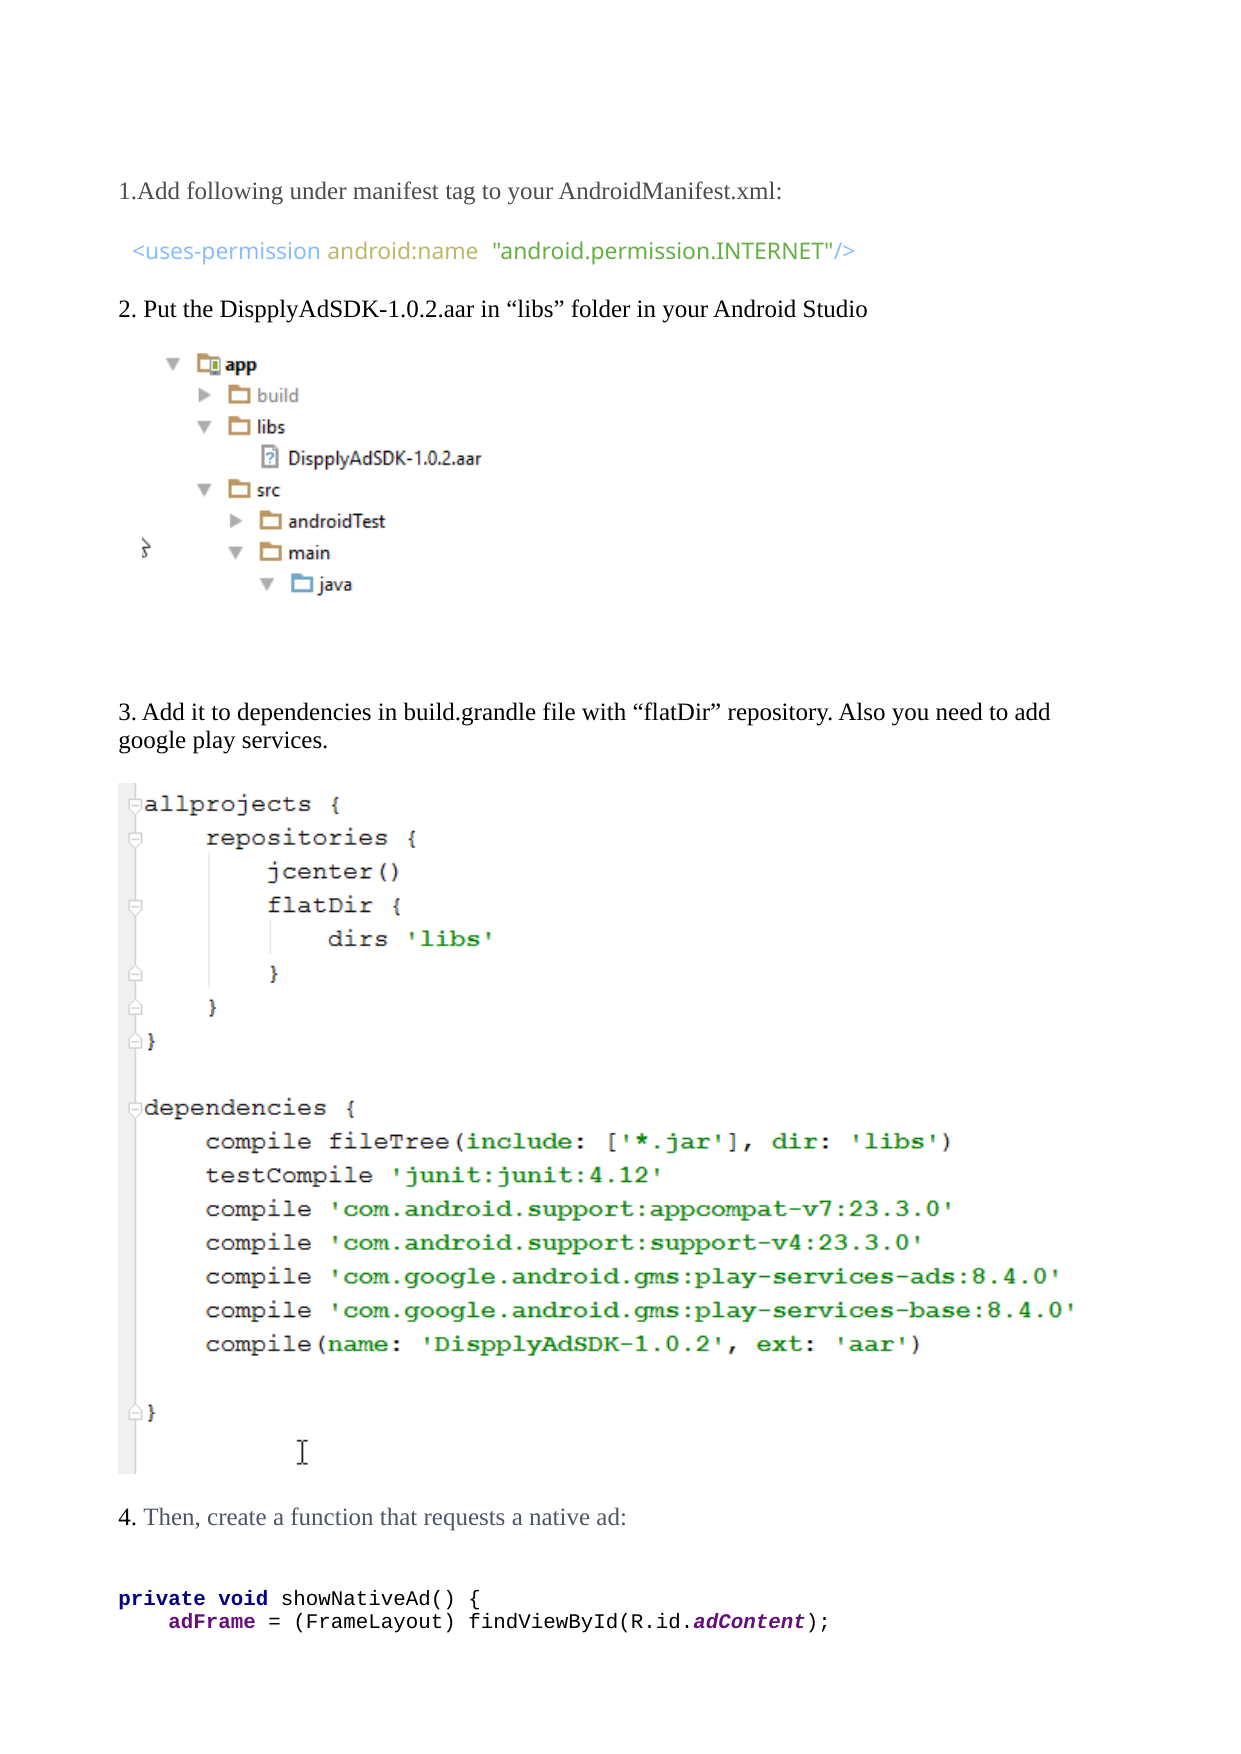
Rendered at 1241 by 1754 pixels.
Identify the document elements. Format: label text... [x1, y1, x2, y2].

text 2. Put the DispplyAdSDK-1.0.2.aar in “libs” folder in your Android Studio [118, 294, 1122, 323]
text 3. Add it to dependencies in build.grandle file with “flatDir” repository. Also you need to add google play services. [118, 697, 1122, 754]
text 4. Then, create a function that requests a native ad: [118, 1502, 1122, 1531]
text adFrame = (FrameLayout) findViewById(R.id.adContent); [118, 1612, 1122, 1635]
text <uses-permission android:name="android.permission.INTERNET"/> [118, 234, 1122, 266]
text private void showNativeAd() { [118, 1559, 1122, 1612]
picture [118, 783, 1123, 1474]
text 1.Add following under manifest tag to your AndroidManifest.xml: [118, 176, 1122, 205]
picture [142, 341, 580, 602]
